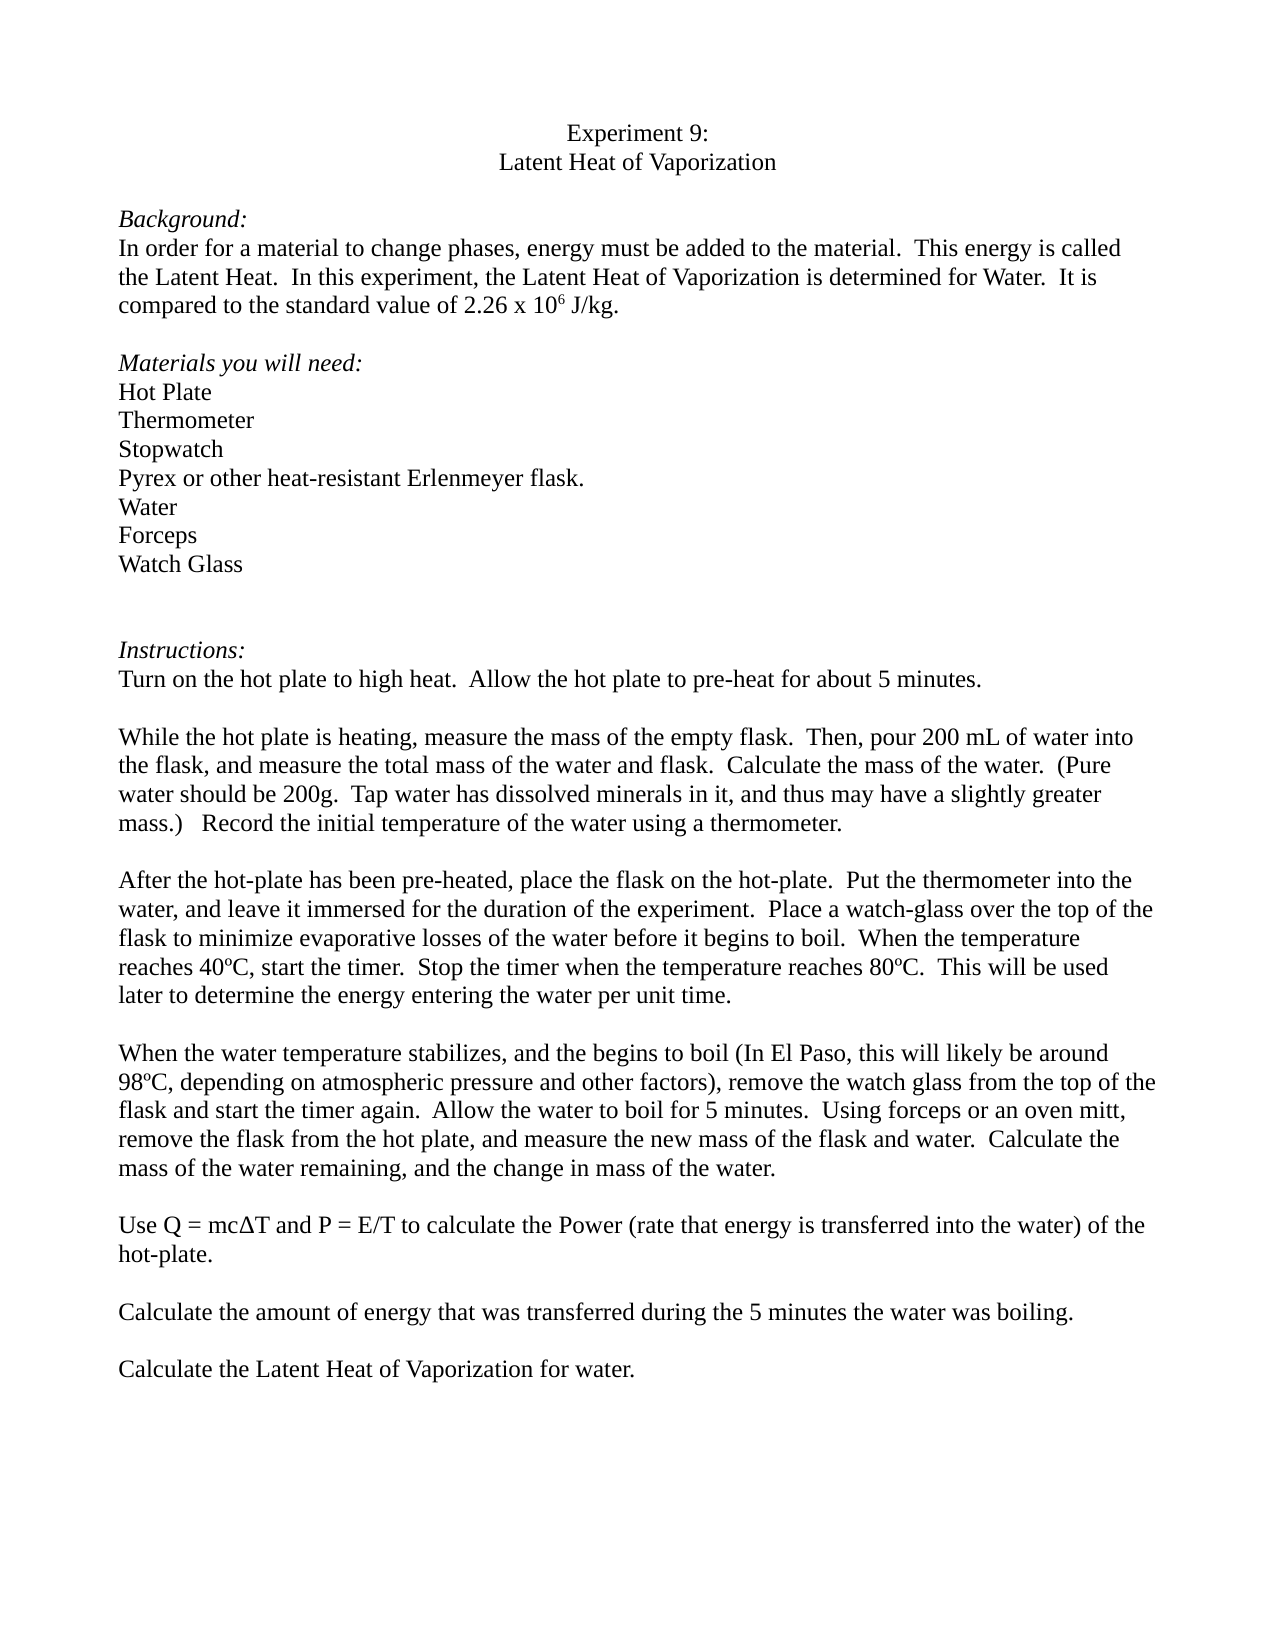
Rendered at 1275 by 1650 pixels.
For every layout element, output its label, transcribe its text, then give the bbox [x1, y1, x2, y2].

text Background: [118, 204, 1157, 233]
text Pyrex or other heat-resistant Erlenmeyer flask. [118, 463, 1157, 492]
text While the hot plate is heating, measure the mass of the empty flask. Then, pour 200 mL of water into the flask, and measure the total mass of the water and flask. Calculate the mass of the water. (Pure water should be 200g. Tap water has dissolved minerals in it, and thus may have a slightly greater mass.) Record the initial temperature of the water using a thermometer. [118, 722, 1157, 837]
text Experiment 9: [118, 118, 1157, 147]
text When the water temperature stabilizes, and the begins to boil (In El Paso, this will likely be around 98ºC, depending on atmospheric pressure and other factors), remove the watch glass from the top of the flask and start the timer again. Allow the water to boil for 5 minutes. Using forceps or an oven mitt, remove the flask from the hot plate, and measure the new mass of the flask and water. Calculate the mass of the water remaining, and the change in mass of the water. [118, 1038, 1157, 1182]
text Turn on the hot plate to high heat. Allow the hot plate to pre-heat for about 5 minutes. [118, 664, 1157, 693]
text Watch Glass [118, 549, 1157, 578]
text Instructions: [118, 636, 1157, 664]
text Stopwatch [118, 434, 1157, 463]
text Calculate the amount of energy that was transferred during the 5 minutes the water was boiling. [118, 1297, 1157, 1326]
text Materials you will need: [118, 348, 1157, 377]
text Use Q = mcΔT and P = E/T to calculate the Power (rate that energy is transferred into the water) of the hot-plate. [118, 1211, 1157, 1268]
text Thermometer [118, 406, 1157, 434]
text Hot Plate [118, 377, 1157, 406]
text Forceps [118, 521, 1157, 549]
text After the hot-plate has been pre-heated, place the flask on the hot-plate. Put the thermometer into the water, and leave it immersed for the duration of the experiment. Place a watch-glass over the top of the flask to minimize evaporative losses of the water before it begins to boil. When the temperature reaches 40ºC, start the timer. Stop the timer when the temperature reaches 80ºC. This will be used later to determine the energy entering the water per unit time. [118, 866, 1157, 1009]
text Water [118, 492, 1157, 521]
text Calculate the Latent Heat of Vaporization for water. [118, 1354, 1157, 1383]
text In order for a material to change phases, energy must be added to the material. This energy is called the Latent Heat. In this experiment, the Latent Heat of Vaporization is determined for Water. It is compared to the standard value of 2.26 x 106 J/kg. [118, 233, 1157, 319]
text Latent Heat of Vaporization [118, 147, 1157, 176]
